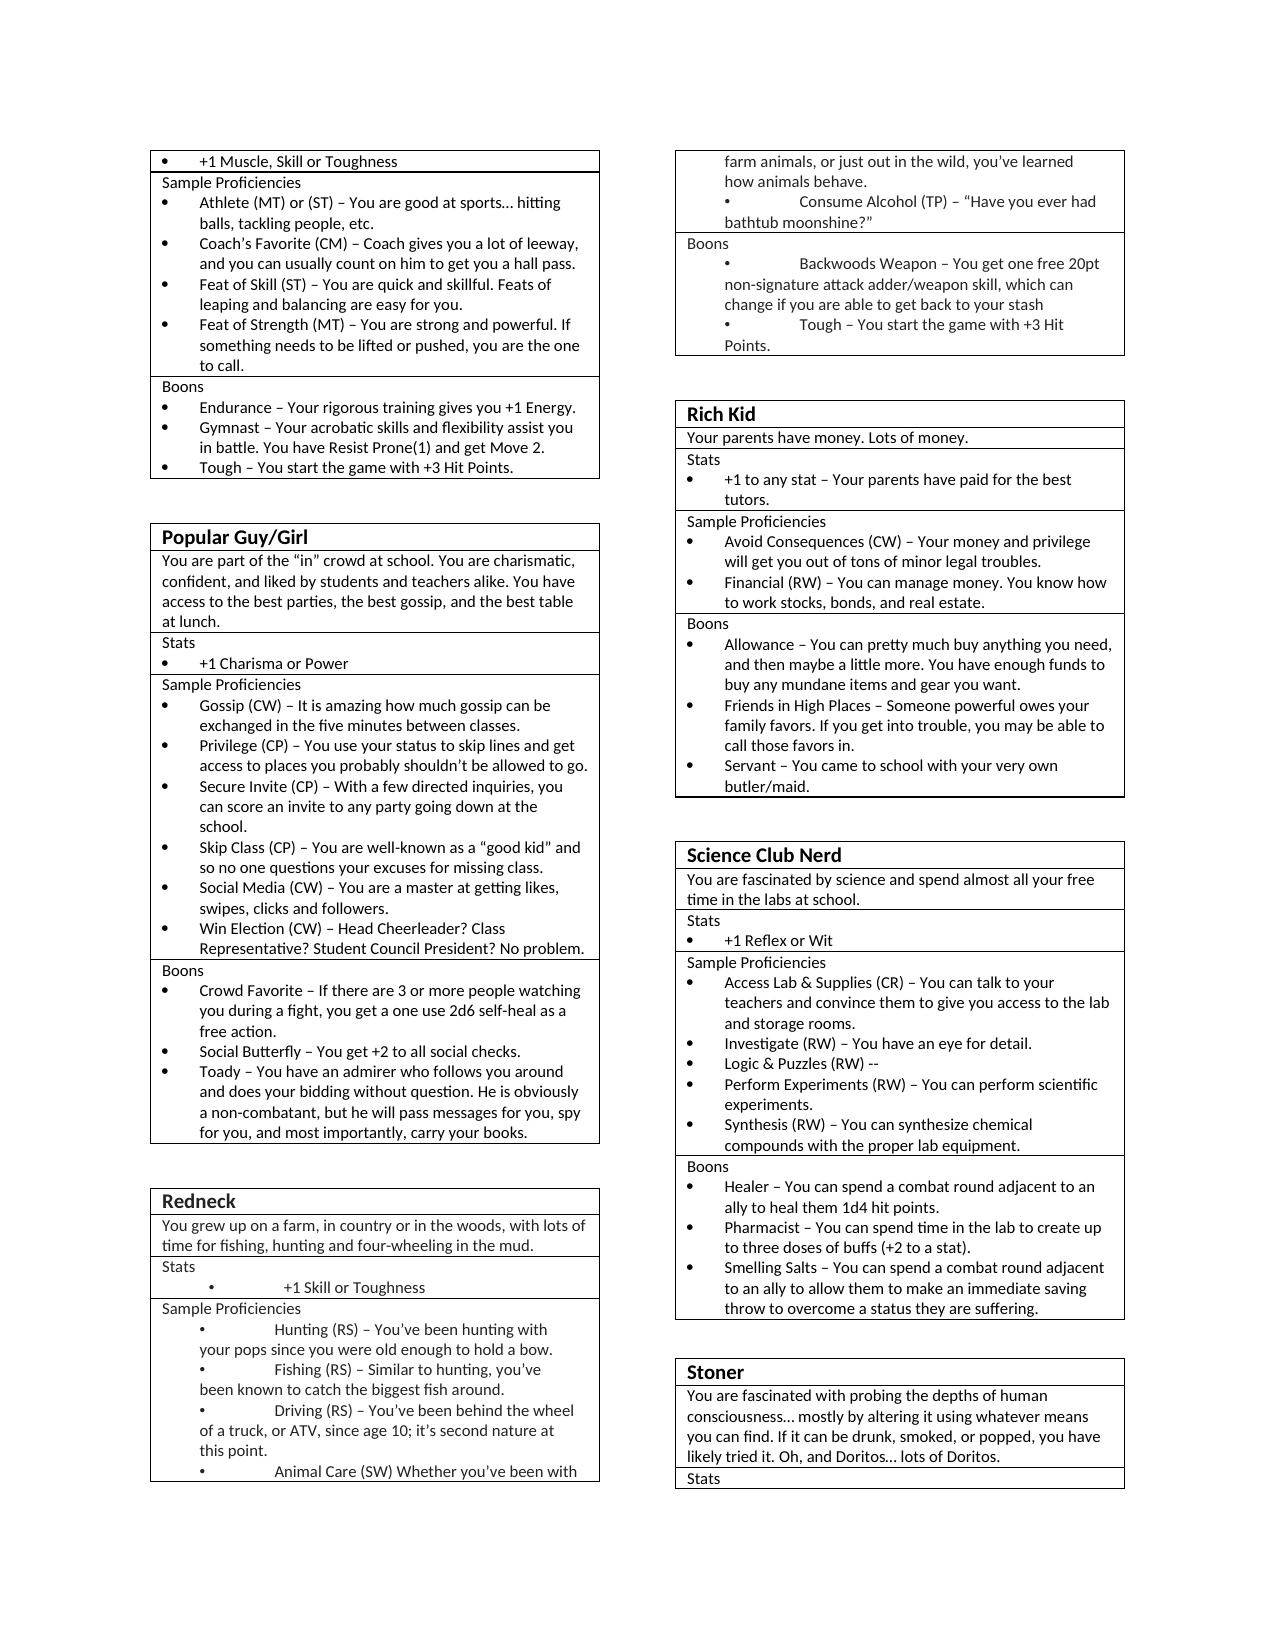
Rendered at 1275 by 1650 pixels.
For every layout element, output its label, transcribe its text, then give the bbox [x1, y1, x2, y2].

table_header Science Club Nerd [676, 842, 1124, 868]
table_cell Boons Crowd Favorite – If there are 3 or more people watching you during a fight, you get a one use 2d6 self-heal as a free action. Social Butterfly – You get +2 to all social checks. Toady – You have an admirer who follows you around and does your bidding without question. He is obviously a non-combatant, but he will pass messages for you, spy for you, and most importantly, carry your books. [151, 960, 599, 1143]
table_cell Sample Proficiencies Avoid Consequences (CW) – Your money and privilege will get you out of tons of minor legal troubles. Financial (RW) – You can manage money. You know how to work stocks, bonds, and real estate. [676, 511, 1124, 612]
table_cell Stats +1 Charisma or Power [151, 633, 599, 673]
table_cell You are fascinated with probing the depths of human consciousness… mostly by altering it using whatever means you can find. If it can be drunk, smoked, or popped, you have likely tried it. Oh, and Doritos… lots of Doritos. [676, 1386, 1124, 1467]
table_cell Your parents have money. Lots of money. [676, 428, 1124, 448]
table_cell You are part of the “in” crowd at school. You are charismatic, confident, and liked by students and teachers alike. You have access to the best parties, the best gossip, and the best table at lunch. [151, 551, 599, 632]
table_cell Boons Allowance – You can pretty much buy anything you need, and then maybe a little more. You have enough funds to buy any mundane items and gear you want. Friends in High Places – Someone powerful owes your family favors. If you get into trouble, you may be able to call those favors in. Servant – You came to school with your very own butler/maid. [676, 614, 1124, 796]
table_cell Stats +1 Skill or Toughness [151, 1257, 599, 1297]
table_cell Stats +1 Muscle, Skill or Toughness [151, 151, 599, 171]
table_cell Stats +1 Charisma or Toughness [676, 1468, 1124, 1488]
table_header Rich Kid [676, 401, 1124, 427]
table_cell Sample Proficiencies Hunting (RS) – You’ve been hunting with your pops since you were old enough to hold a bow. Fishing (RS) – Similar to hunting, you’ve been known to catch the biggest fish around. Driving (RS) – You’ve been behind the wheel of a truck, or ATV, since age 10; it’s second nature at this point. Animal Care (SW) Whether you’ve been with [151, 1299, 599, 1481]
table_cell Boons Backwoods Weapon – You get one free 20pt non-signature attack adder/weapon skill, which can change if you are able to get back to your stash Tough – You start the game with +3 Hit Points. [676, 233, 1124, 355]
table_header Stoner [676, 1359, 1124, 1384]
table_cell You are fascinated by science and spend almost all your free time in the labs at school. [676, 869, 1124, 909]
table_cell You grew up on a farm, in country or in the woods, with lots of time for fishing, hunting and four-wheeling in the mud. [151, 1215, 599, 1256]
table_cell farm animals, or just out in the wild, you’ve learned how animals behave. Consume Alcohol (TP) – “Have you ever had bathtub moonshine?” [676, 151, 1124, 232]
table_header Redneck [151, 1189, 599, 1214]
table_header Popular Guy/Girl [151, 524, 599, 549]
table_cell Sample Proficiencies Athlete (MT) or (ST) – You are good at sports… hitting balls, tackling people, etc. Coach’s Favorite (CM) – Coach gives you a lot of leeway, and you can usually count on him to get you a hall pass. Feat of Skill (ST) – You are quick and skillful. Feats of leaping and balancing are easy for you. Feat of Strength (MT) – You are strong and powerful. If something needs to be lifted or pushed, you are the one to call. [151, 173, 599, 376]
table_cell Sample Proficiencies Access Lab & Supplies (CR) – You can talk to your teachers and convince them to give you access to the lab and storage rooms. Investigate (RW) – You have an eye for detail. Logic & Puzzles (RW) -- Perform Experiments (RW) – You can perform scientific experiments. Synthesis (RW) – You can synthesize chemical compounds with the proper lab equipment. [676, 952, 1124, 1155]
table_cell Boons Healer – You can spend a combat round adjacent to an ally to heal them 1d4 hit points. Pharmacist – You can spend time in the lab to create up to three doses of buffs (+2 to a stat). Smelling Salts – You can spend a combat round adjacent to an ally to allow them to make an immediate saving throw to overcome a status they are suffering. [676, 1156, 1124, 1319]
table_cell Boons Endurance – Your rigorous training gives you +1 Energy. Gymnast – Your acrobatic skills and flexibility assist you in battle. You have Resist Prone(1) and get Move 2. Tough – You start the game with +3 Hit Points. [151, 377, 599, 478]
table_cell Stats +1 to any stat – Your parents have paid for the best tutors. [676, 449, 1124, 510]
table_cell Stats +1 Reflex or Wit [676, 910, 1124, 951]
table_cell Sample Proficiencies Gossip (CW) – It is amazing how much gossip can be exchanged in the five minutes between classes. Privilege (CP) – You use your status to skip lines and get access to places you probably shouldn’t be allowed to go. Secure Invite (CP) – With a few directed inquiries, you can score an invite to any party going down at the school. Skip Class (CP) – You are well-known as a “good kid” and so no one questions your excuses for missing class. Social Media (CW) – You are a master at getting likes, swipes, clicks and followers. Win Election (CW) – Head Cheerleader? Class Representative? Student Council President? No problem. [151, 675, 599, 959]
